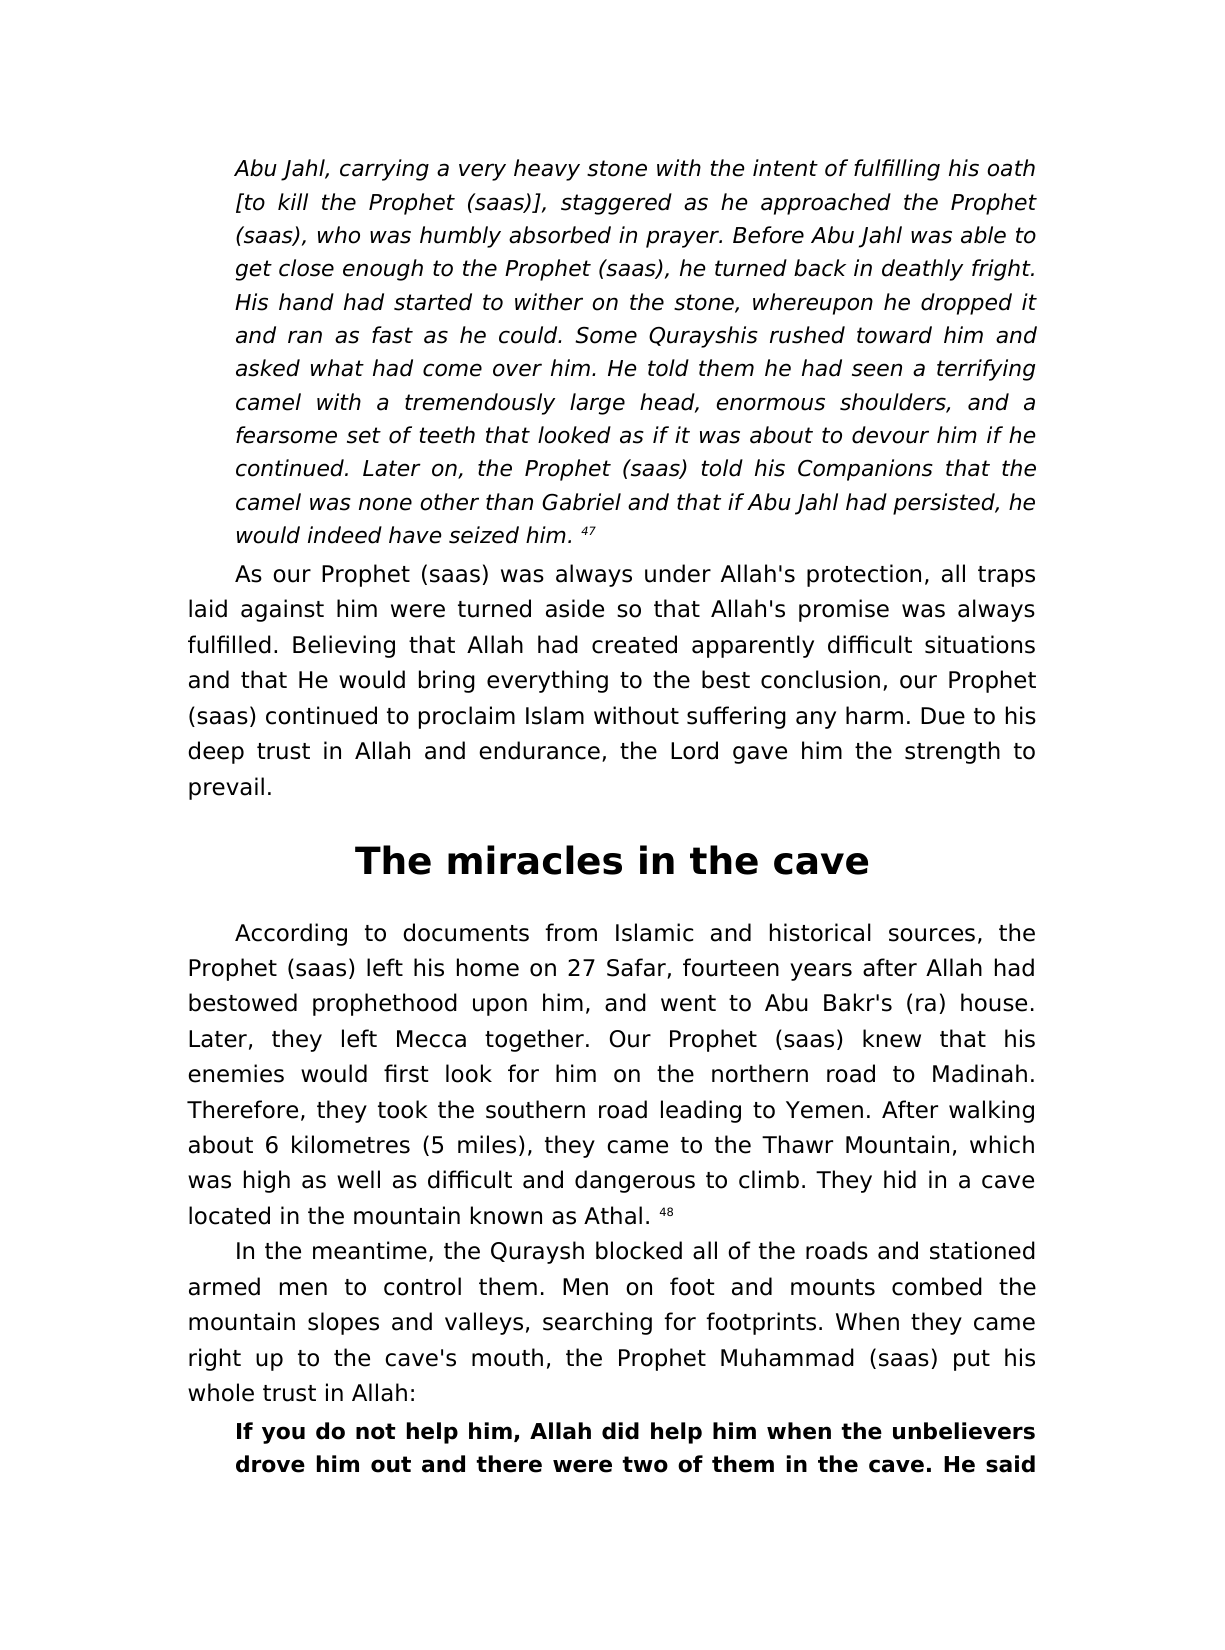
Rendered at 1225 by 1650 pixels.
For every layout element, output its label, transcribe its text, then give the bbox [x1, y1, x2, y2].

text Abu Jahl, carrying a very heavy stone with the intent of fulfilling his oath [to kill the Prophet (saas)], staggered as he approached the Prophet (saas), who was humbly absorbed in prayer. Before Abu Jahl was able to get close enough to the Prophet (saas), he turned back in deathly fright. His hand had started to wither on the stone, whereupon he dropped it and ran as fast as he could. Some Qurayshis rushed toward him and asked what had come over him. He told them he had seen a terrifying camel with a tremendously large head, enormous shoulders, and a fearsome set of teeth that looked as if it was about to devour him if he continued. Later on, the Prophet (saas) told his Companions that the camel was none other than Gabriel and that if Abu Jahl had persisted, he would indeed have seized him. 47 [235, 150, 1037, 550]
text If you do not help him, Allah did help him when the unbelievers drove him out and there were two of them in the cave. He said [235, 1413, 1037, 1479]
text In the meantime, the Quraysh blocked all of the roads and stationed armed men to control them. Men on foot and mounts combed the mountain slopes and valleys, searching for footprints. When they came right up to the cave's mouth, the Prophet Muhammad (saas) put his whole trust in Allah: [187, 1231, 1037, 1408]
text According to documents from Islamic and historical sources, the Prophet (saas) left his home on 27 Safar, fourteen years after Allah had bestowed prophethood upon him, and went to Abu Bakr's (ra) house. Later, they left Mecca together. Our Prophet (saas) knew that his enemies would first look for him on the northern road to Madinah. Therefore, they took the southern road leading to Yemen. After walking about 6 kilometres (5 miles), they came to the Thawr Mountain, which was high as well as difficult and dangerous to climb. They hid in a cave located in the mountain known as Athal. 48 [187, 913, 1037, 1231]
text As our Prophet (saas) was always under Allah's protection, all traps laid against him were turned aside so that Allah's promise was always fulfilled. Believing that Allah had created apparently difficult situations and that He would bring everything to the best conclusion, our Prophet (saas) continued to proclaim Islam without suffering any harm. Due to his deep trust in Allah and endurance, the Lord gave him the strength to prevail. [187, 554, 1037, 802]
text The miracles in the cave [187, 837, 1037, 883]
